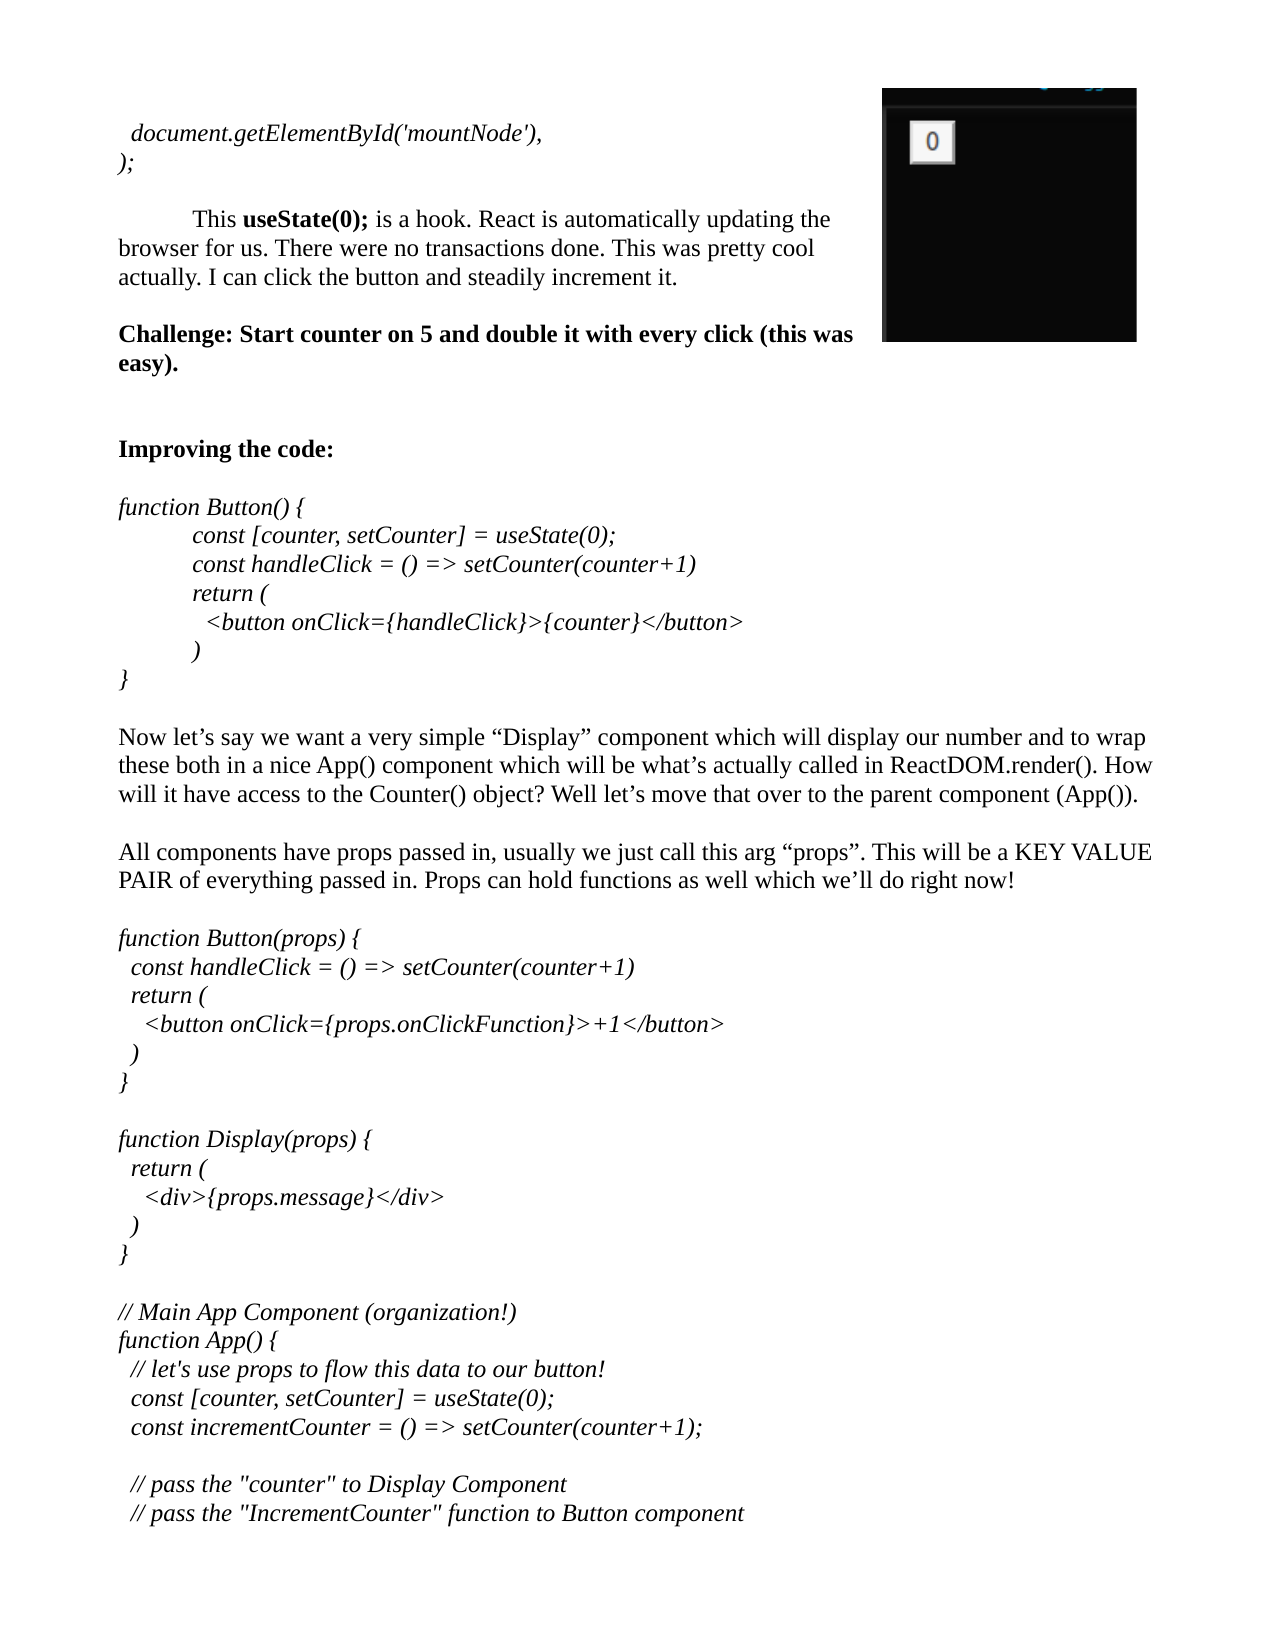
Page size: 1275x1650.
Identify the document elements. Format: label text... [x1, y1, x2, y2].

text return ( [118, 578, 1157, 607]
text document.getElementById('mountNode'), [118, 118, 882, 147]
text function Button() { [118, 492, 1157, 521]
text <button onClick={props.onClickFunction}>+1</button> [118, 1009, 1157, 1038]
text } [118, 1067, 1157, 1096]
text return ( [118, 1153, 1157, 1182]
text function Display(props) { [118, 1124, 1157, 1153]
text const incrementCounter = () => setCounter(counter+1); [118, 1412, 1157, 1441]
text Now let’s say we want a very simple “Display” component which will display our number and to wrap these both in a nice App() component which will be what’s actually called in ReactDOM.render(). How will it have access to the Counter() object? Well let’s move that over to the parent component (App()). [118, 722, 1157, 808]
text // let's use props to flow this data to our button! [118, 1354, 1157, 1383]
text This useState(0); is a hook. React is automatically updating the browser for us. There were no transactions done. This was pretty cool actually. I can click the button and steadily increment it. [118, 204, 882, 291]
text const [counter, setCounter] = useState(0); [118, 521, 1157, 549]
text function Button(props) { [118, 923, 1157, 952]
text [1137, 147, 1157, 176]
text Improving the code: [118, 434, 1157, 463]
text ) [118, 1211, 1157, 1239]
text <div>{props.message}</div> [118, 1182, 1157, 1211]
text ); [118, 147, 882, 176]
text All components have props passed in, usually we just call this arg “props”. This will be a KEY VALUE PAIR of everything passed in. Props can hold functions as well which we’ll do right now! [118, 837, 1157, 894]
picture [882, 88, 1137, 342]
text } [118, 664, 1157, 693]
text const handleClick = () => setCounter(counter+1) [118, 952, 1157, 981]
text return ( [118, 981, 1157, 1009]
text function App() { [118, 1326, 1157, 1354]
text } [118, 1239, 1157, 1268]
text const handleClick = () => setCounter(counter+1) [118, 549, 1157, 578]
text ) [118, 636, 1157, 664]
text <button onClick={handleClick}>{counter}</button> [118, 607, 1157, 636]
text Challenge: Start counter on 5 and double it with every click (this was easy). [118, 319, 1157, 377]
text // pass the "counter" to Display Component [118, 1469, 1157, 1498]
text ) [118, 1038, 1157, 1067]
text // pass the "IncrementCounter" function to Button component [118, 1498, 1157, 1527]
text const [counter, setCounter] = useState(0); [118, 1383, 1157, 1412]
text // Main App Component (organization!) [118, 1297, 1157, 1326]
